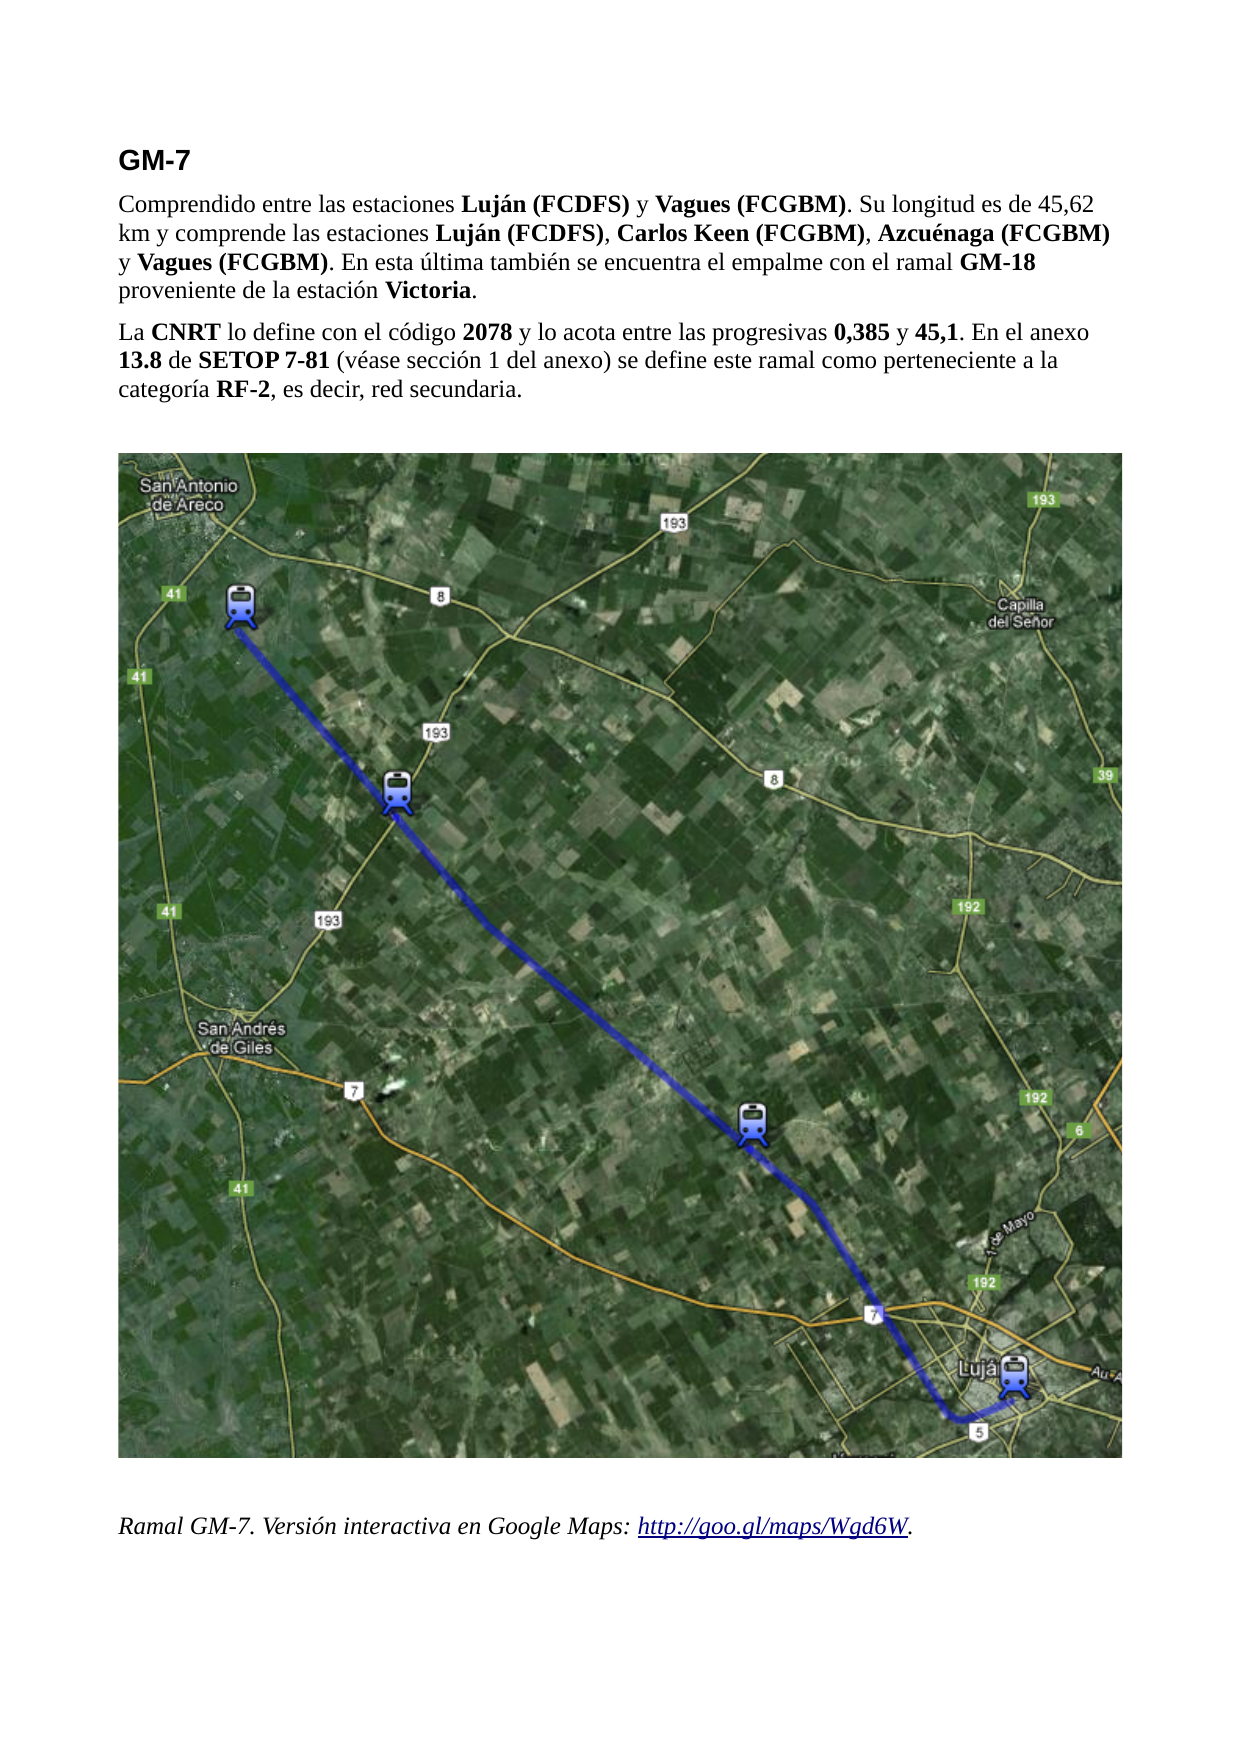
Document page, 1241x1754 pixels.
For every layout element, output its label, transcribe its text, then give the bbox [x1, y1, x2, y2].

picture [118, 453, 1123, 1458]
text Comprendido entre las estaciones Luján (FCDFS) y Vagues (FCGBM). Su longitud es de 45,62 km y comprende las estaciones Luján (FCDFS), Carlos Keen (FCGBM), Azcuénaga (FCGBM) y Vagues (FCGBM). En esta última también se encuentra el empalme con el ramal GM-18 proveniente de la estación Victoria. [118, 189, 1122, 304]
text La CNRT lo define con el código 2078 y lo acota entre las progresivas 0,385 y 45,1. En el anexo 13.8 de SETOP 7-81 (véase sección 1 del anexo) se define este ramal como perteneciente a la categoría RF-2, es decir, red secundaria. [118, 317, 1122, 403]
subtitle GM-7 [118, 143, 1122, 177]
text Ramal GM-7. Versión interactiva en Google Maps: http://goo.gl/maps/Wgd6W. [118, 1511, 1122, 1540]
